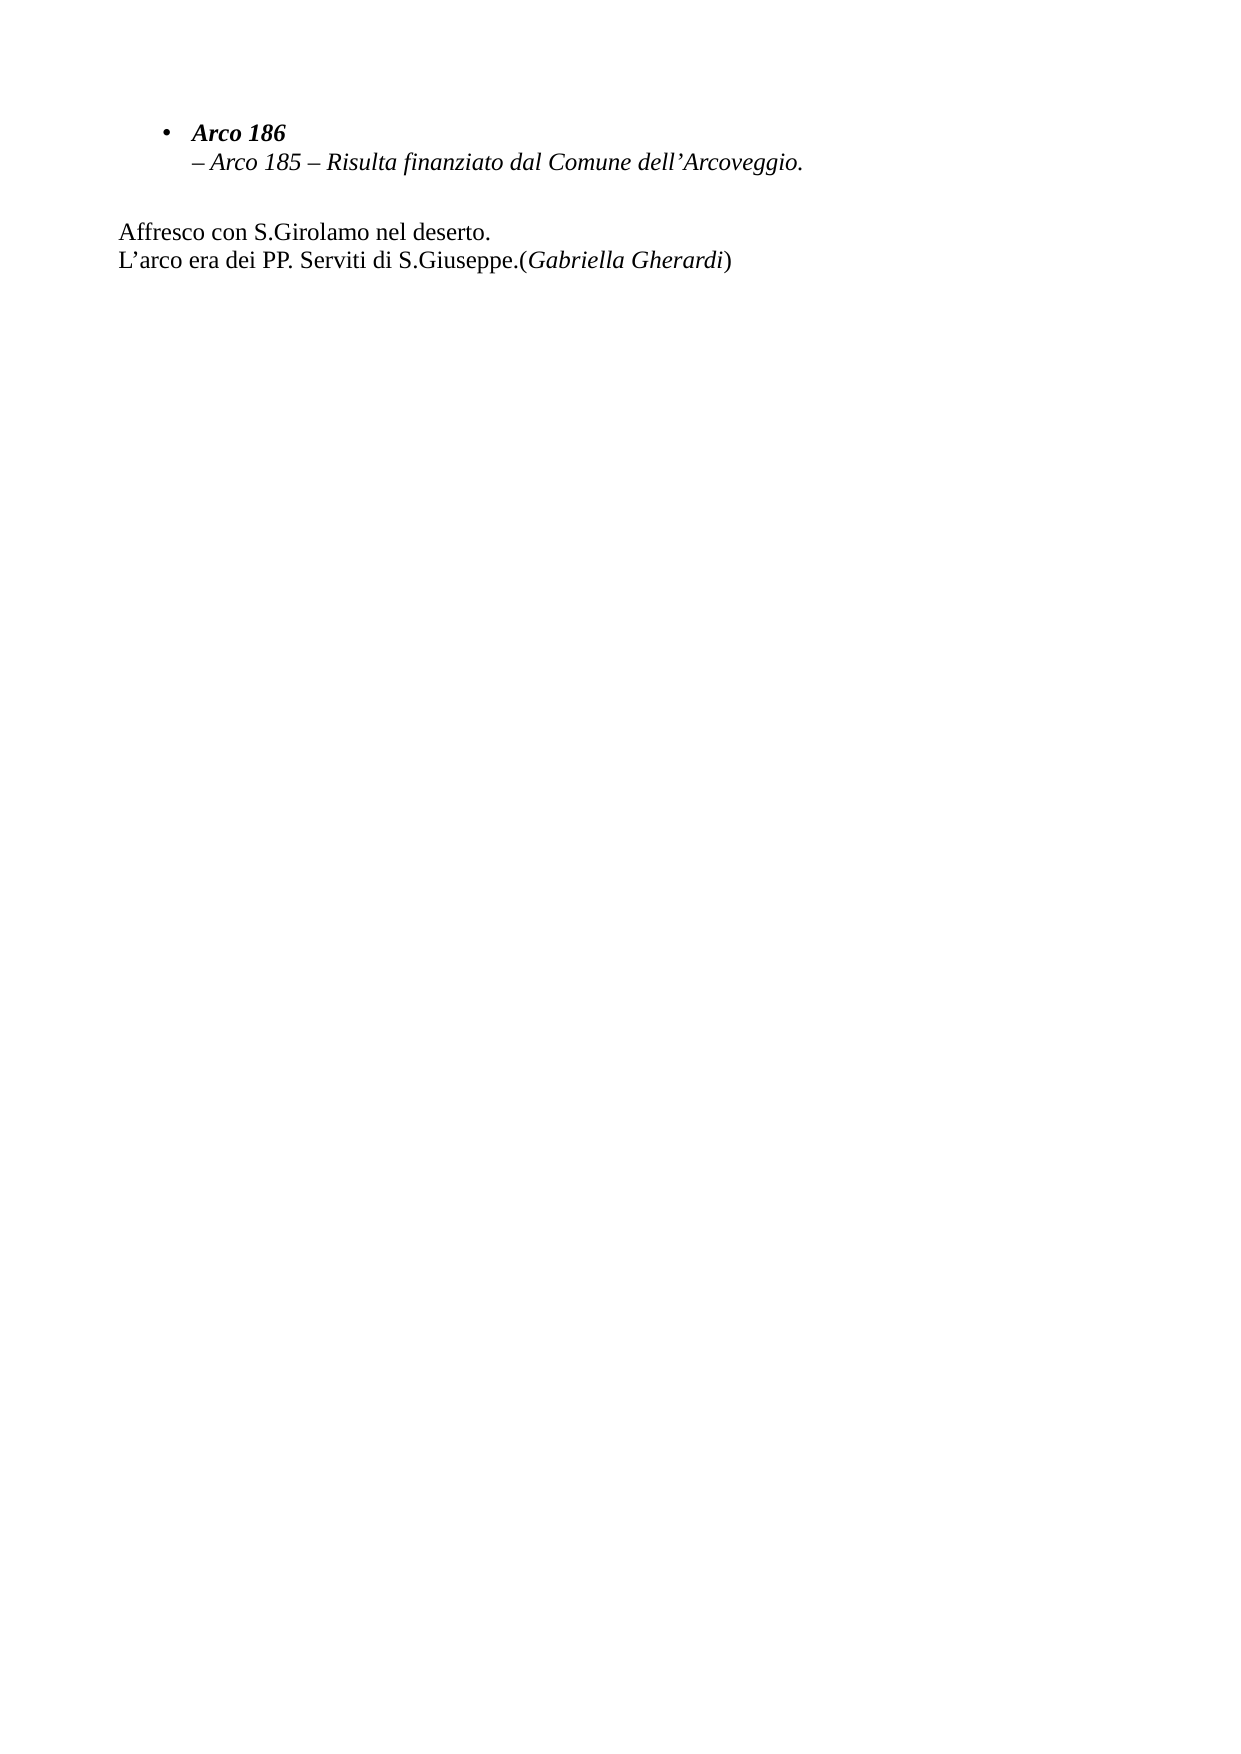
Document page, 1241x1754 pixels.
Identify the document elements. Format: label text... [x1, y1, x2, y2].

list Arco 186 – Arco 185 – Risulta finanziato dal Comune dell’Arcoveggio. [162, 118, 1122, 204]
text Affresco con S.Girolamo nel deserto. L’arco era dei PP. Serviti di S.Giuseppe.(Gabriella Gherardi) [118, 217, 1122, 274]
